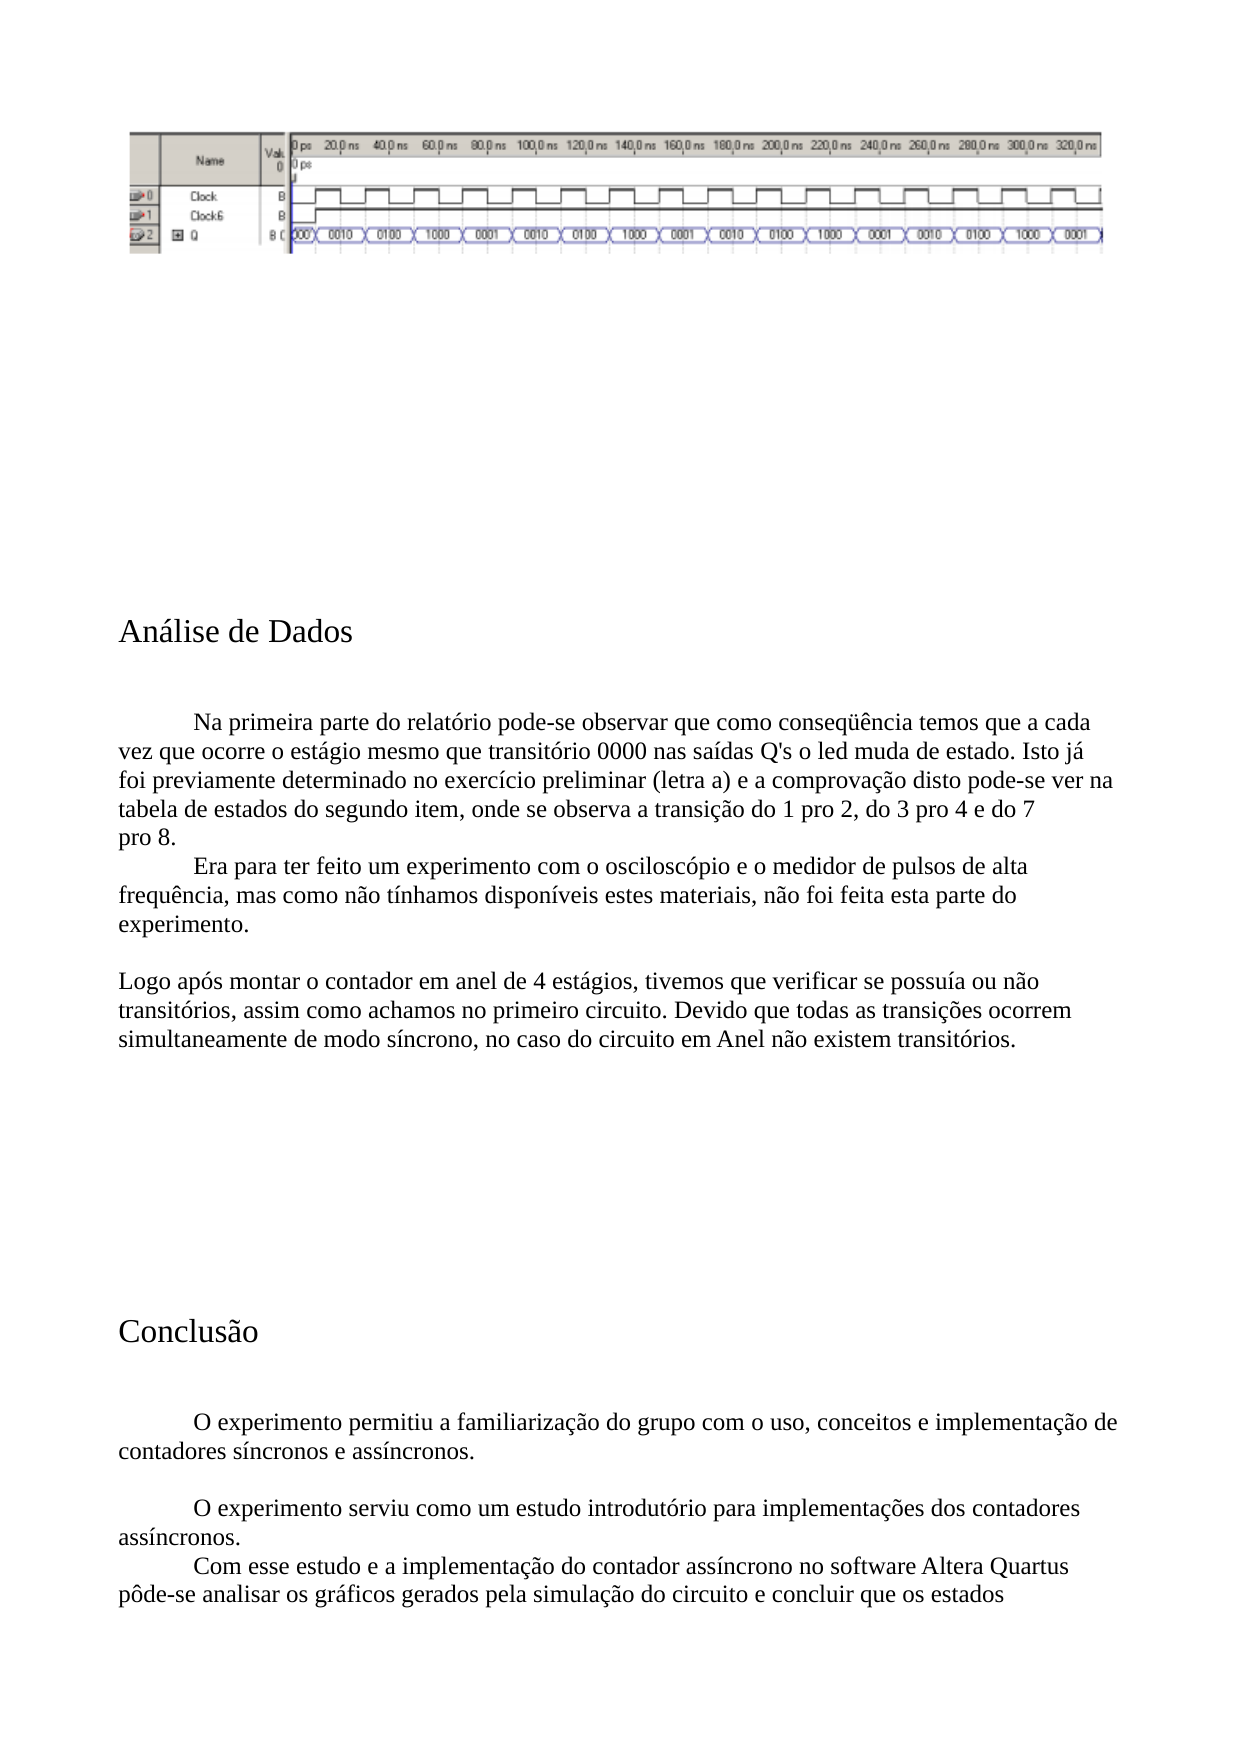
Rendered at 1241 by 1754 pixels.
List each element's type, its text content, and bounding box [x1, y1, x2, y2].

text Análise de Dados [118, 612, 1122, 650]
text experimento. [118, 909, 1122, 937]
text simultaneamente de modo síncrono, no caso do circuito em Anel não existem transitórios. [118, 1024, 1122, 1052]
text pro 8. [118, 822, 1122, 851]
text foi previamente determinado no exercício preliminar (letra a) e a comprovação disto pode-se ver na tabela de estados do segundo item, onde se observa a transição do 1 pro 2, do 3 pro 4 e do 7 [118, 765, 1122, 822]
text Na primeira parte do relatório pode-se observar que como conseqüência temos que a cada vez que ocorre o estágio mesmo que transitório 0000 nas saídas Q's o led muda de estado. Isto já [118, 707, 1122, 765]
text Logo após montar o contador em anel de 4 estágios, tivemos que verificar se possuía ou não transitórios, assim como achamos no primeiro circuito. Devido que todas as transições ocorrem [118, 966, 1122, 1024]
text Conclusão [118, 1311, 1122, 1349]
text O experimento serviu como um estudo introdutório para implementações dos contadores assíncronos. [118, 1493, 1122, 1551]
text Era para ter feito um experimento com o osciloscópio e o medidor de pulsos de alta frequência, mas como não tínhamos disponíveis estes materiais, não foi feita esta parte do [118, 851, 1122, 909]
text O experimento permitiu a familiarização do grupo com o uso, conceitos e implementação de contadores síncronos e assíncronos. [118, 1407, 1122, 1464]
text Com esse estudo e a implementação do contador assíncrono no software Altera Quartus pôde-se analisar os gráficos gerados pela simulação do circuito e concluir que os estados [118, 1551, 1122, 1608]
